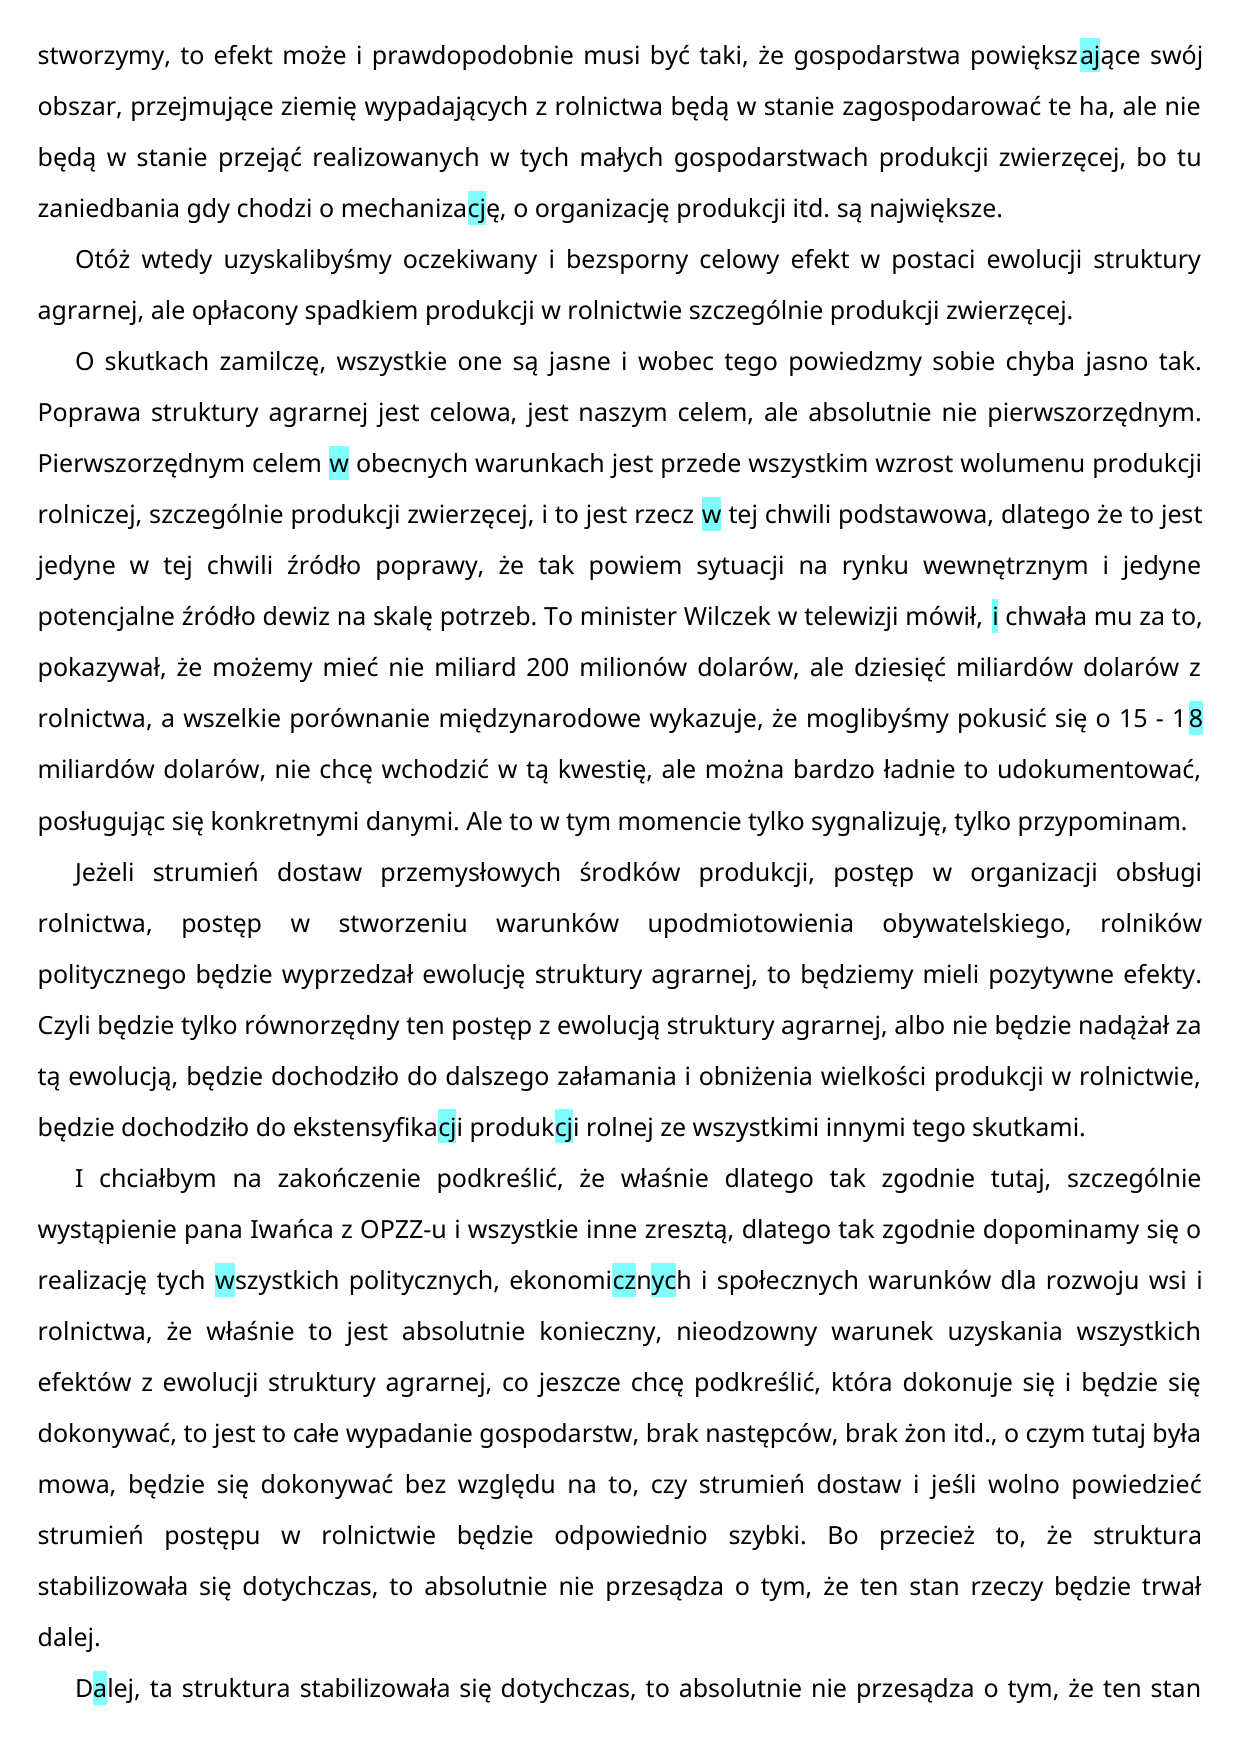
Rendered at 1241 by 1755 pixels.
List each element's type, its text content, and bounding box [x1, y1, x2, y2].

text Jeżeli strumień dostaw przemysłowych środków produkcji, postęp w organizacji obsługi rolnictwa, postęp w stworzeniu warunków upodmiotowienia obywatelskiego, rolników politycznego będzie wyprzedzał ewolucję struktury agrarnej, to będziemy mieli pozytywne efekty. Czyli będzie tylko równorzędny ten postęp z ewolucją struktury agrarnej, albo nie będzie nadążał za tą ewolucją, będzie dochodziło do dalszego załamania i obniżenia wielkości produkcji w rolnictwie, będzie dochodziło do ekstensyfikacji produkcji rolnej ze wszystkimi innymi tego skutkami. [37, 854, 1203, 1143]
text Otóż wtedy uzyskalibyśmy oczekiwany i bezsporny celowy efekt w postaci ewolucji struktury agrarnej, ale opłacony spadkiem produkcji w rolnictwie szczególnie produkcji zwierzęcej. [37, 242, 1203, 327]
text I chciałbym na zakończenie podkreślić, że właśnie dlatego tak zgodnie tutaj, szczególnie wystąpienie pana Iwańca z OPZZ-u i wszystkie inne zresztą, dlatego tak zgodnie dopominamy się o realizację tych wszystkich politycznych, ekonomicznych i społecznych warunków dla rozwoju wsi i rolnictwa, że właśnie to jest absolutnie konieczny, nieodzowny warunek uzyskania wszystkich efektów z ewolucji struktury agrarnej, co jeszcze chcę podkreślić, która dokonuje się i będzie się dokonywać, to jest to całe wypadanie gospodarstw, brak następców, brak żon itd., o czym tutaj była mowa, będzie się dokonywać bez względu na to, czy strumień dostaw i jeśli wolno powiedzieć strumień postępu w rolnictwie będzie odpowiednio szybki. Bo przecież to, że struktura stabilizowała się dotychczas, to absolutnie nie przesądza o tym, że ten stan rzeczy będzie trwał dalej. [37, 1160, 1203, 1654]
text stworzymy, to efekt może i prawdopodobnie musi być taki, że gospodarstwa powiększające swój obszar, przejmujące ziemię wypadających z rolnictwa będą w stanie zagospodarować te ha, ale nie będą w stanie przejąć realizowanych w tych małych gospodarstwach produkcji zwierzęcej, bo tu zaniedbania gdy chodzi o mechanizację, o organizację produkcji itd. są największe. [37, 37, 1203, 225]
text Dalej, ta struktura stabilizowała się dotychczas, to absolutnie nie przesądza o tym, że ten stan [37, 1671, 1203, 1705]
text O skutkach zamilczę, wszystkie one są jasne i wobec tego powiedzmy sobie chyba jasno tak. Poprawa struktury agrarnej jest celowa, jest naszym celem, ale absolutnie nie pierwszorzędnym. Pierwszorzędnym celem w obecnych warunkach jest przede wszystkim wzrost wolumenu produkcji rolniczej, szczególnie produkcji zwierzęcej, i to jest rzecz w tej chwili podstawowa, dlatego że to jest jedyne w tej chwili źródło poprawy, że tak powiem sytuacji na rynku wewnętrznym i jedyne potencjalne źródło dewiz na skalę potrzeb. To minister Wilczek w telewizji mówił, i chwała mu za to, pokazywał, że możemy mieć nie miliard 200 milionów dolarów, ale dziesięć miliardów dolarów z rolnictwa, a wszelkie porównanie międzynarodowe wykazuje, że moglibyśmy pokusić się o 15 - 18 miliardów dolarów, nie chcę wchodzić w tą kwestię, ale można bardzo ładnie to udokumentować, posługując się konkretnymi danymi. Ale to w tym momencie tylko sygnalizuję, tylko przypominam. [37, 344, 1203, 837]
